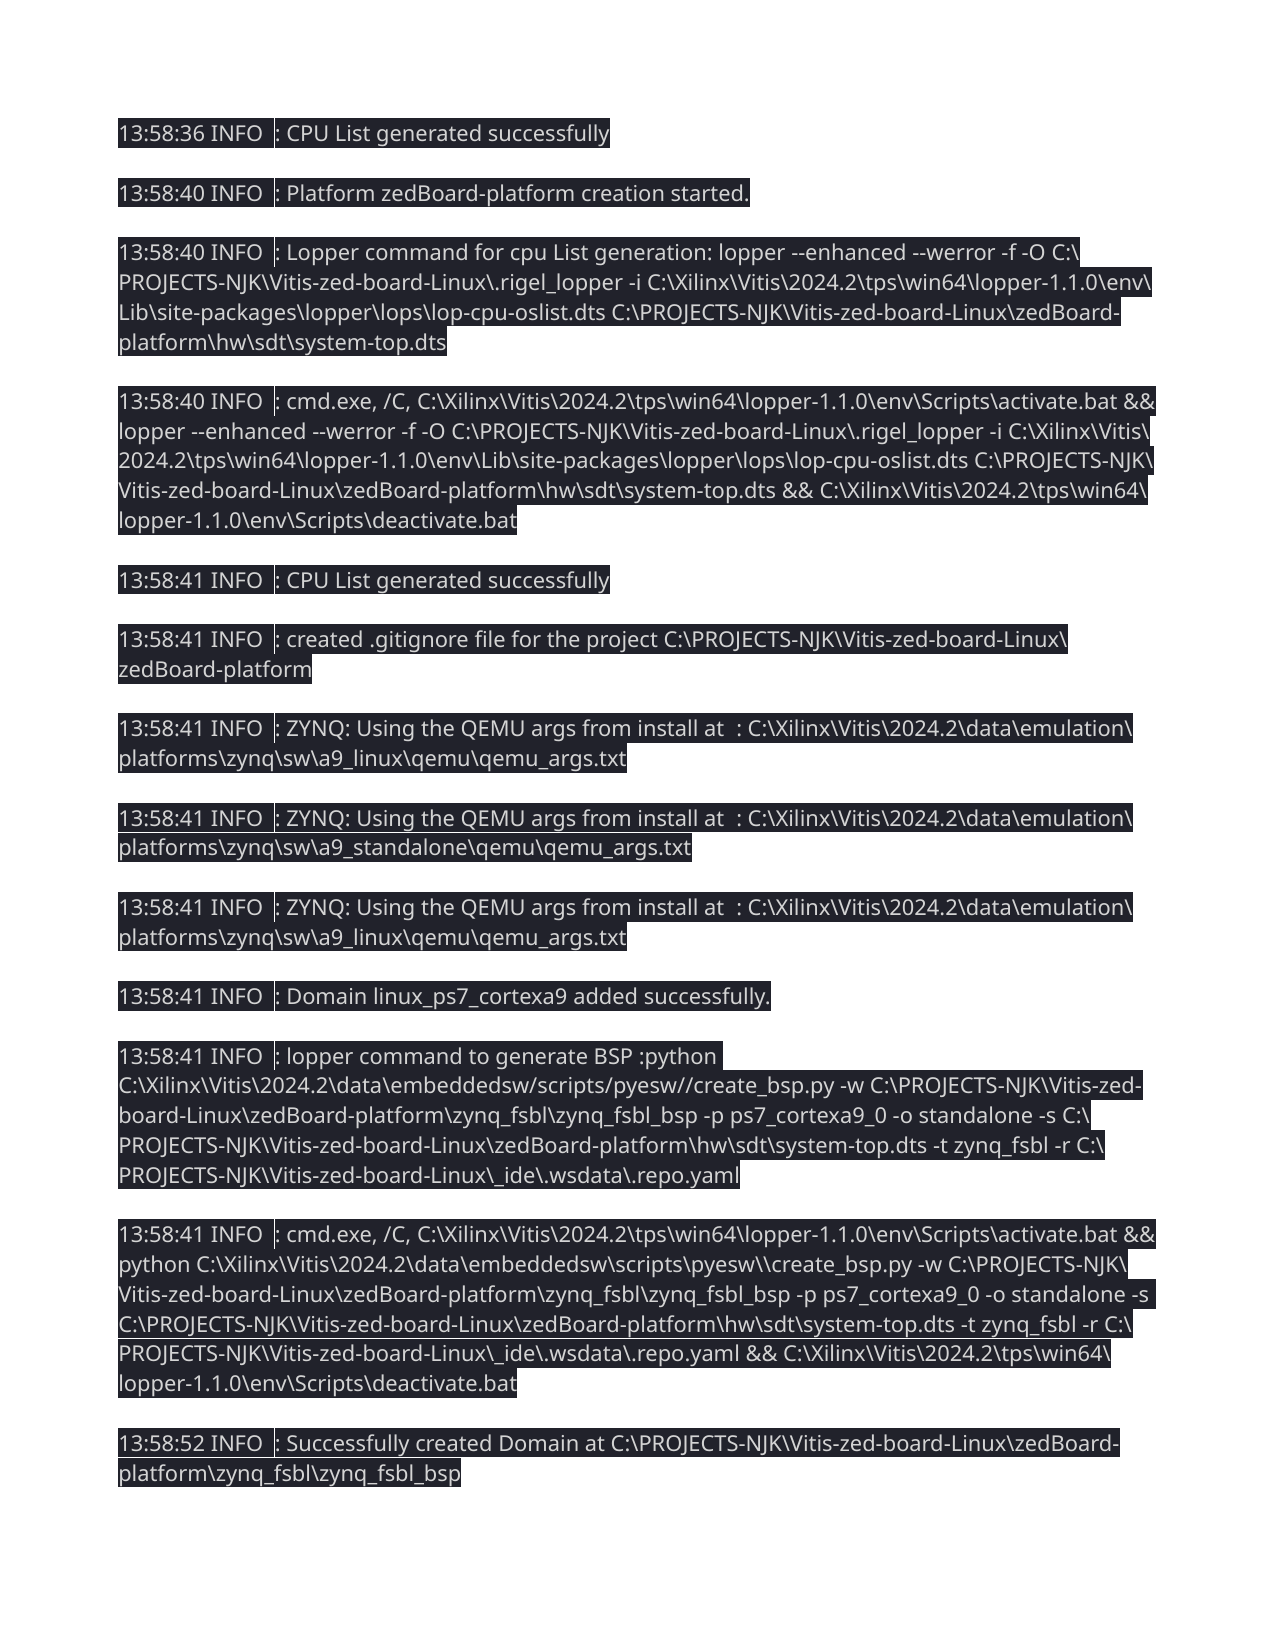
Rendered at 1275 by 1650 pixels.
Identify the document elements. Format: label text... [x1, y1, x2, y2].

text 13:58:41 INFO : ZYNQ: Using the QEMU args from install at : C:\Xilinx\Vitis\2024.2\data\emulation\platforms\zynq\sw\a9_standalone\qemu\qemu_args.txt [118, 803, 1157, 862]
text 13:58:40 INFO : Lopper command for cpu List generation: lopper --enhanced --werror -f -O C:\PROJECTS-NJK\Vitis-zed-board-Linux\.rigel_lopper -i C:\Xilinx\Vitis\2024.2\tps\win64\lopper-1.1.0\env\Lib\site-packages\lopper\lops\lop-cpu-oslist.dts C:\PROJECTS-NJK\Vitis-zed-board-Linux\zedBoard-platform\hw\sdt\system-top.dts [118, 237, 1157, 356]
text 13:58:40 INFO : cmd.exe, /C, C:\Xilinx\Vitis\2024.2\tps\win64\lopper-1.1.0\env\Scripts\activate.bat && lopper --enhanced --werror -f -O C:\PROJECTS-NJK\Vitis-zed-board-Linux\.rigel_lopper -i C:\Xilinx\Vitis\2024.2\tps\win64\lopper-1.1.0\env\Lib\site-packages\lopper\lops\lop-cpu-oslist.dts C:\PROJECTS-NJK\Vitis-zed-board-Linux\zedBoard-platform\hw\sdt\system-top.dts && C:\Xilinx\Vitis\2024.2\tps\win64\lopper-1.1.0\env\Scripts\deactivate.bat [118, 386, 1157, 535]
text 13:58:36 INFO : CPU List generated successfully [118, 118, 1157, 148]
text 13:58:41 INFO : lopper command to generate BSP :python C:\Xilinx\Vitis\2024.2\data\embeddedsw/scripts/pyesw//create_bsp.py -w C:\PROJECTS-NJK\Vitis-zed-board-Linux\zedBoard-platform\zynq_fsbl\zynq_fsbl_bsp -p ps7_cortexa9_0 -o standalone -s C:\PROJECTS-NJK\Vitis-zed-board-Linux\zedBoard-platform\hw\sdt\system-top.dts -t zynq_fsbl -r C:\PROJECTS-NJK\Vitis-zed-board-Linux\_ide\.wsdata\.repo.yaml [118, 1041, 1157, 1189]
text 13:58:41 INFO : ZYNQ: Using the QEMU args from install at : C:\Xilinx\Vitis\2024.2\data\emulation\platforms\zynq\sw\a9_linux\qemu\qemu_args.txt [118, 713, 1157, 773]
text 13:58:41 INFO : created .gitignore file for the project C:\PROJECTS-NJK\Vitis-zed-board-Linux\zedBoard-platform [118, 624, 1157, 684]
text 13:58:40 INFO : Platform zedBoard-platform creation started. [118, 178, 1157, 207]
text 13:58:41 INFO : cmd.exe, /C, C:\Xilinx\Vitis\2024.2\tps\win64\lopper-1.1.0\env\Scripts\activate.bat && python C:\Xilinx\Vitis\2024.2\data\embeddedsw\scripts\pyesw\\create_bsp.py -w C:\PROJECTS-NJK\Vitis-zed-board-Linux\zedBoard-platform\zynq_fsbl\zynq_fsbl_bsp -p ps7_cortexa9_0 -o standalone -s C:\PROJECTS-NJK\Vitis-zed-board-Linux\zedBoard-platform\hw\sdt\system-top.dts -t zynq_fsbl -r C:\PROJECTS-NJK\Vitis-zed-board-Linux\_ide\.wsdata\.repo.yaml && C:\Xilinx\Vitis\2024.2\tps\win64\lopper-1.1.0\env\Scripts\deactivate.bat [118, 1219, 1157, 1398]
text 13:58:41 INFO : CPU List generated successfully [118, 564, 1157, 594]
text 13:58:52 INFO : Successfully created Domain at C:\PROJECTS-NJK\Vitis-zed-board-Linux\zedBoard-platform\zynq_fsbl\zynq_fsbl_bsp [118, 1428, 1157, 1487]
text 13:58:41 INFO : ZYNQ: Using the QEMU args from install at : C:\Xilinx\Vitis\2024.2\data\emulation\platforms\zynq\sw\a9_linux\qemu\qemu_args.txt [118, 892, 1157, 951]
text 13:58:41 INFO : Domain linux_ps7_cortexa9 added successfully. [118, 981, 1157, 1011]
